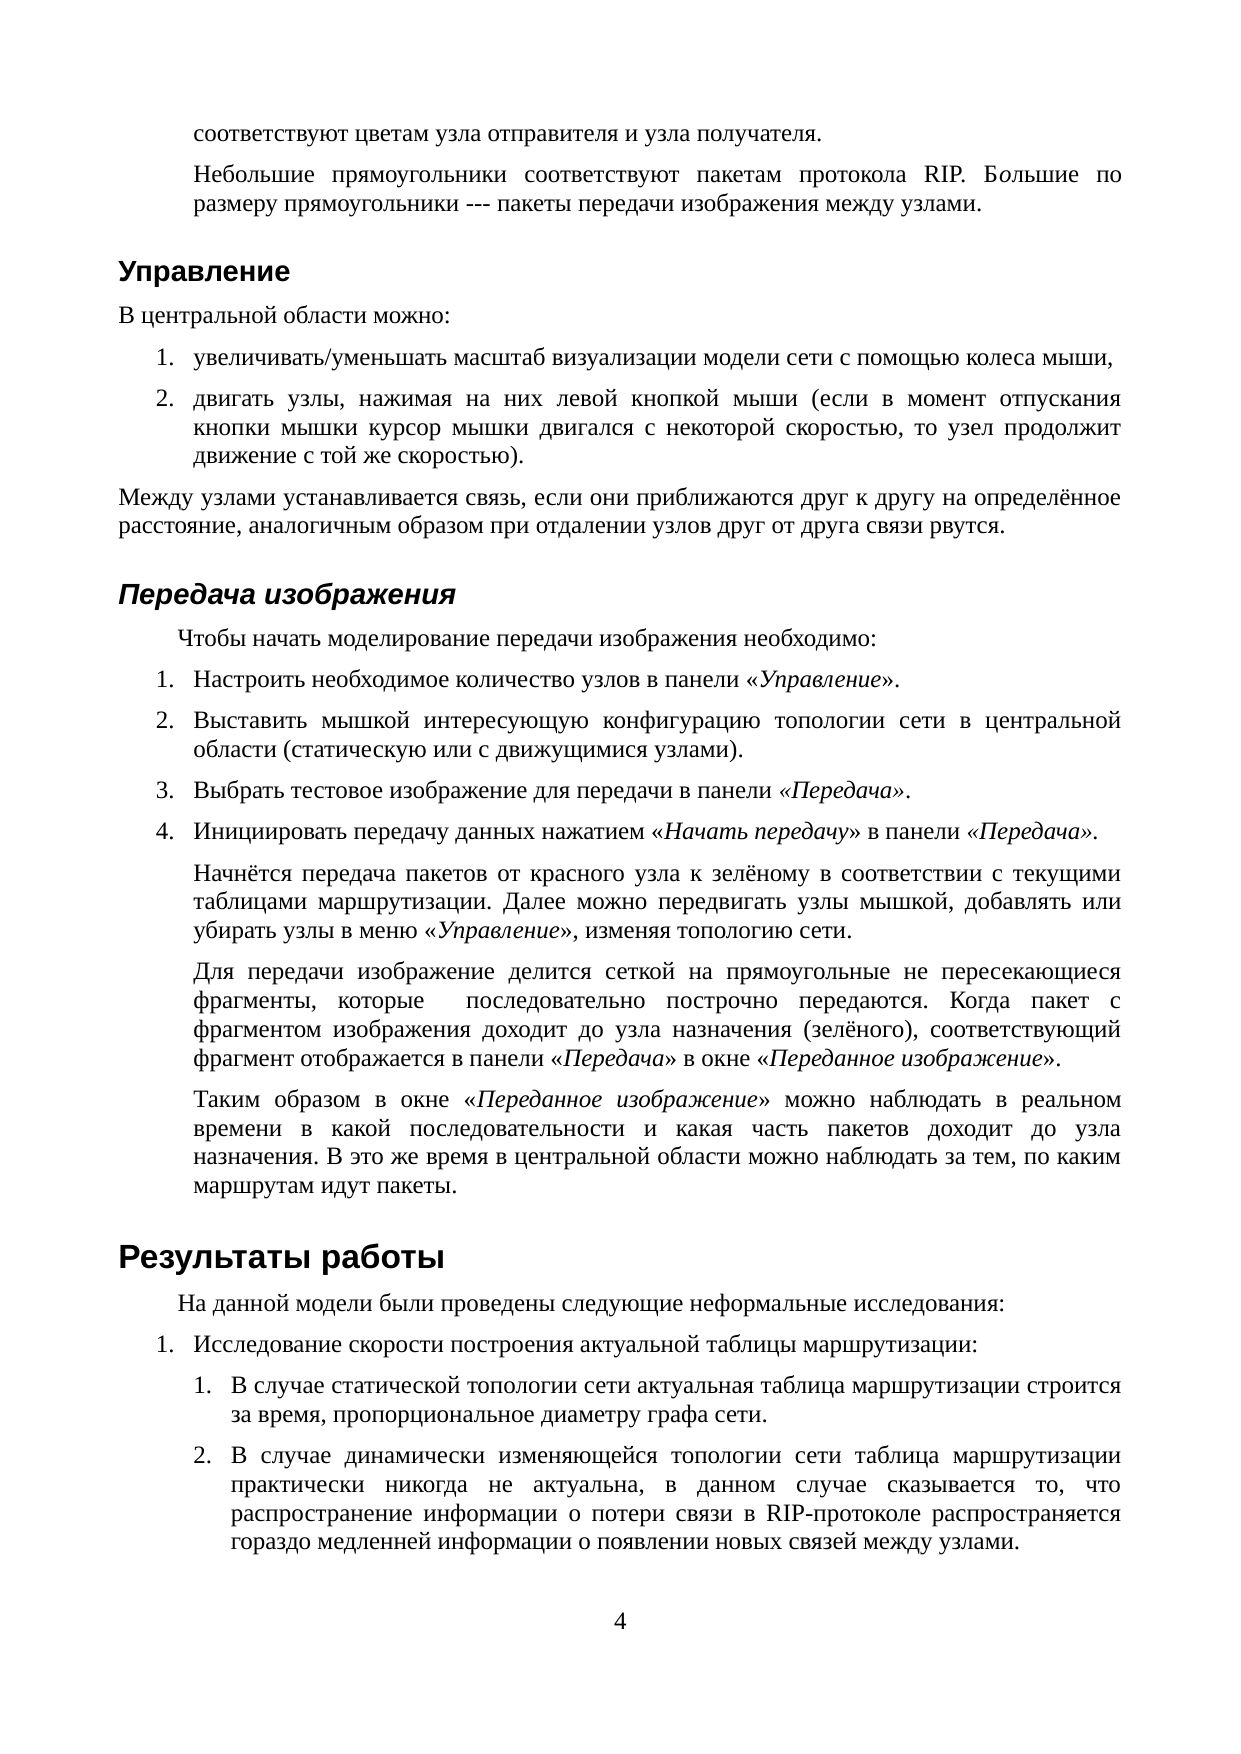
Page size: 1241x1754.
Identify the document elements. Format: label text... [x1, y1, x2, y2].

text Чтобы начать моделирование передачи изображения необходимо: [118, 623, 1122, 651]
subtitle Управление [118, 254, 1122, 288]
list В случае статической топологии сети актуальная таблица маршрутизации строится за время, пропорциональное диаметру графа сети. [193, 1370, 1122, 1428]
list В случае динамически изменяющейся топологии сети таблица маршрутизации практически никогда не актуальна, в данном случае сказывается то, что распространение информации о потери связи в RIP-протоколе распространяется гораздо медленней информации о появлении новых связей между узлами. [193, 1440, 1122, 1555]
list Начнётся передача пакетов от красного узла к зелёному в соответствии с текущими таблицами маршрутизации. Далее можно передвигать узлы мышкой, добавлять или убирать узлы в меню «Управление», изменяя топологию сети. [156, 858, 1122, 944]
subtitle Результаты работы [118, 1236, 1122, 1275]
list Таким образом в окне «Переданное изображение» можно наблюдать в реальном времени в какой последовательности и какая часть пакетов доходит до узла назначения. В это же время в центральной области можно наблюдать за тем, по каким маршрутам идут пакеты. [156, 1084, 1122, 1199]
list Исследование скорости построения актуальной таблицы маршрутизации: [156, 1329, 1122, 1358]
subtitle Передача изображения [118, 577, 1122, 610]
list Между узлами устанавливается связь, если они приближаются друг к другу на определённое расстояние, аналогичным образом при отдалении узлов друг от друга связи рвутся. [118, 482, 1122, 539]
list увеличивать/уменьшать масштаб визуализации модели сети с помощью колеса мыши, [156, 342, 1122, 370]
list Выставить мышкой интересующую конфигурацию топологии сети в центральной области (статическую или с движущимися узлами). [156, 705, 1122, 763]
list Настроить необходимое количество узлов в панели «Управление». [156, 664, 1122, 693]
list Инициировать передачу данных нажатием «Начать передачу» в панели «Передача». [156, 816, 1122, 845]
list двигать узлы, нажимая на них левой кнопкой мыши (если в момент отпускания кнопки мышки курсор мышки двигался с некоторой скоростью, то узел продолжит движение с той же скоростью). [156, 383, 1122, 469]
list Выбрать тестовое изображение для передачи в панели «Передача». [156, 775, 1122, 804]
text В центральной области можно: [118, 300, 1122, 329]
list Для передачи изображение делится сеткой на прямоугольные не пересекающиеся фрагменты, которые последовательно построчно передаются. Когда пакет с фрагментом изображения доходит до узла назначения (зелёного), соответствующий фрагмент отображается в панели «Передача» в окне «Переданное изображение». [156, 956, 1122, 1071]
list Пакеты --- небольшие двухцветные прямоугольники, движущиеся между вдоль связей между узлами. Цвета соответствуют цветам узла отправителя и узла получателя. [156, 118, 1122, 147]
text На данной модели были проведены следующие неформальные исследования: [118, 1288, 1122, 1316]
list Небольшие прямоугольники соответствуют пакетам протокола RIP. Большие по размеру прямоугольники --- пакеты передачи изображения между узлами. [156, 159, 1122, 217]
